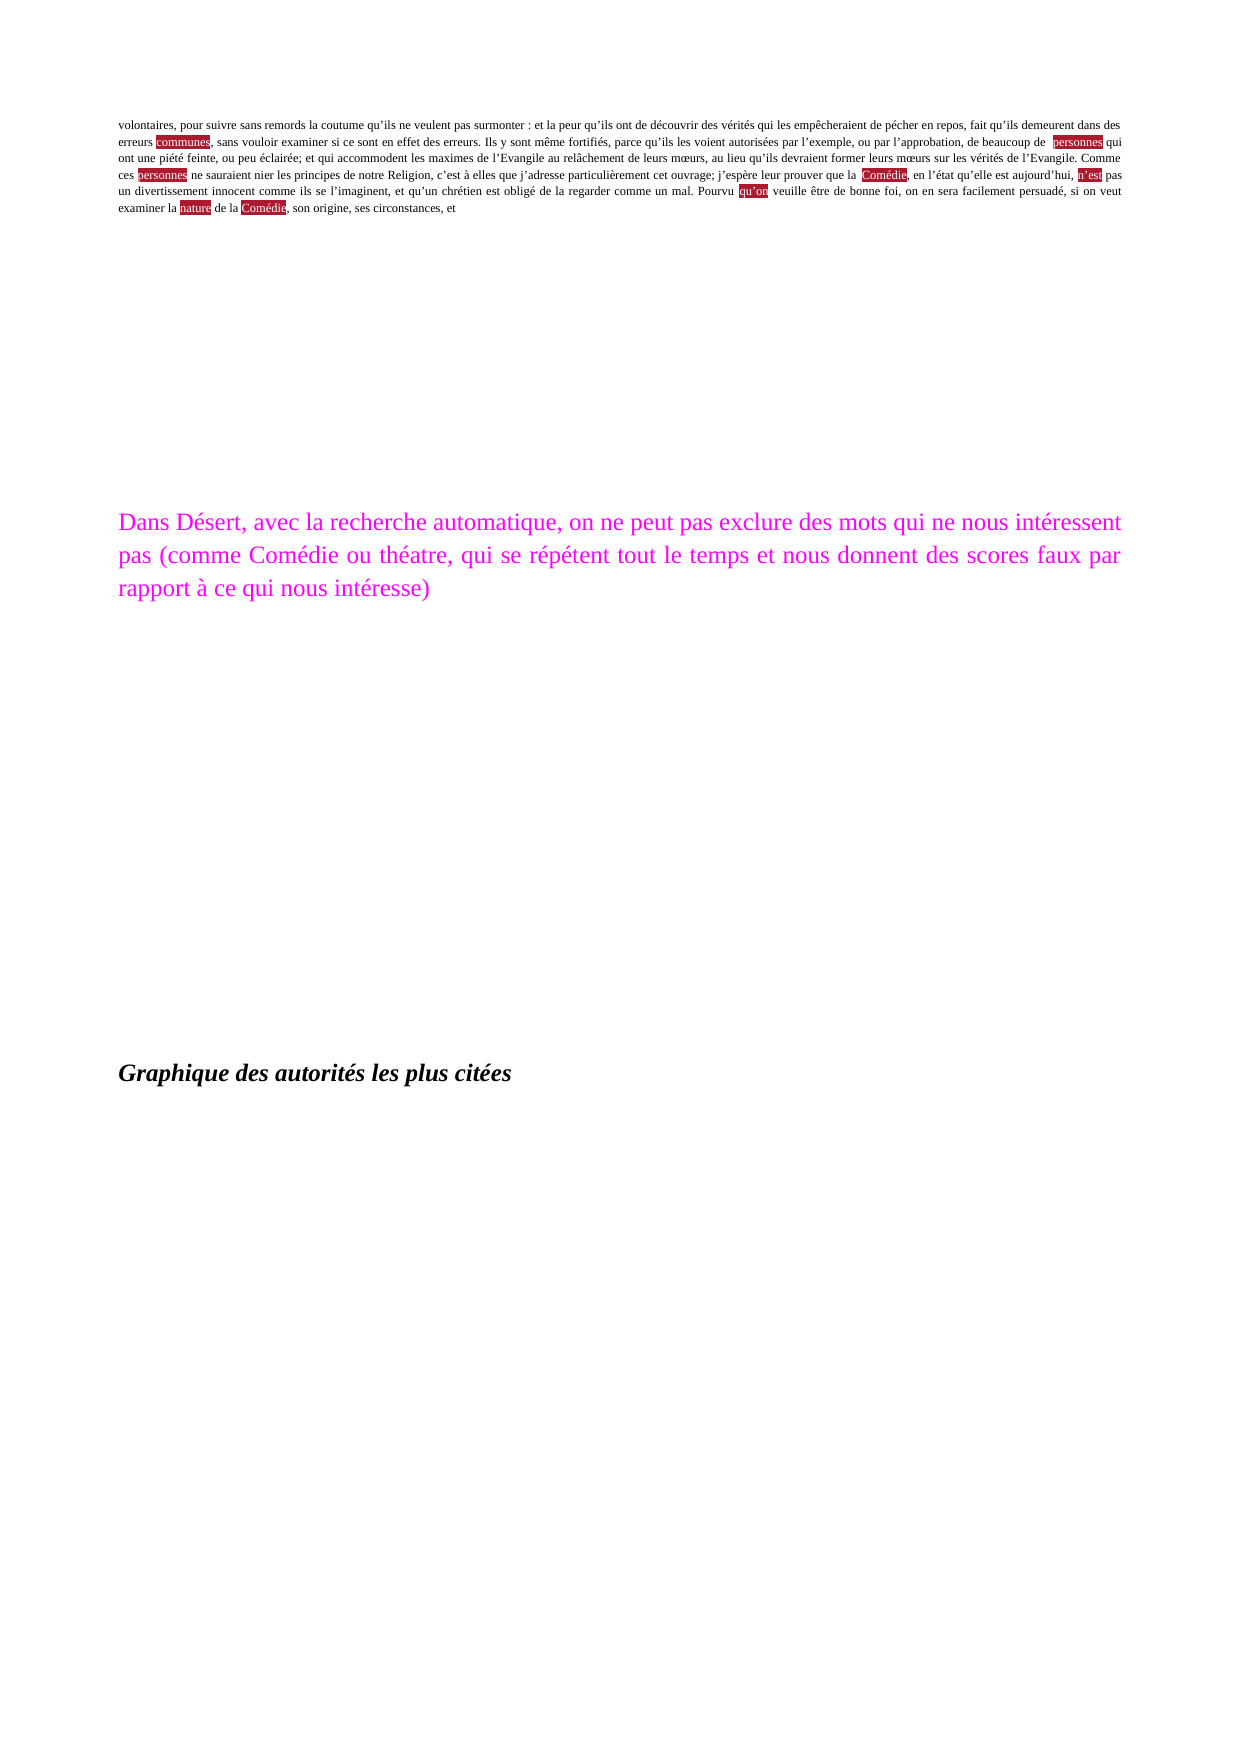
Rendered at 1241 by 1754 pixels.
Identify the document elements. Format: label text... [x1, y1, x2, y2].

text Dans Désert, avec la recherche automatique, on ne peut pas exclure des mots qui ne nous intéressent pas (comme Comédie ou théatre, qui se répétent tout le temps et nous donnent des scores faux par rapport à ce qui nous intéresse) [118, 507, 1122, 602]
text volontaires, pour suivre sans remords la coutume qu’ils ne veulent pas surmonter : et la peur qu’ils ont de découvrir des vérités qui les empêcheraient de pécher en repos, fait qu’ils demeurent dans des erreurs communes, sans vouloir examiner si ce sont en effet des erreurs. Ils y sont même fortifiés, parce qu’ils les voient autorisées par l’exemple, ou par l’approbation, de beaucoup de personnes qui ont une piété feinte, ou peu éclairée; et qui accommodent les maximes de l’Evangile au relâchement de leurs mœurs, au lieu qu’ils devraient former leurs mœurs sur les vérités de l’Evangile. Comme ces personnes ne sauraient nier les principes de notre Religion, c’est à elles que j’adresse particulièrement cet ouvrage; j’espère leur prouver que la Comédie, en l’état qu’elle est aujourd’hui, n’est pas un divertissement innocent comme ils se l’imaginent, et qu’un chrétien est obligé de la regarder comme un mal. Pourvu qu’on veuille être de bonne foi, on en sera facilement persuadé, si on veut examiner la nature de la Comédie, son origine, ses circonstances, et [118, 118, 1122, 215]
text Graphique des autorités les plus citées [118, 1058, 1122, 1086]
